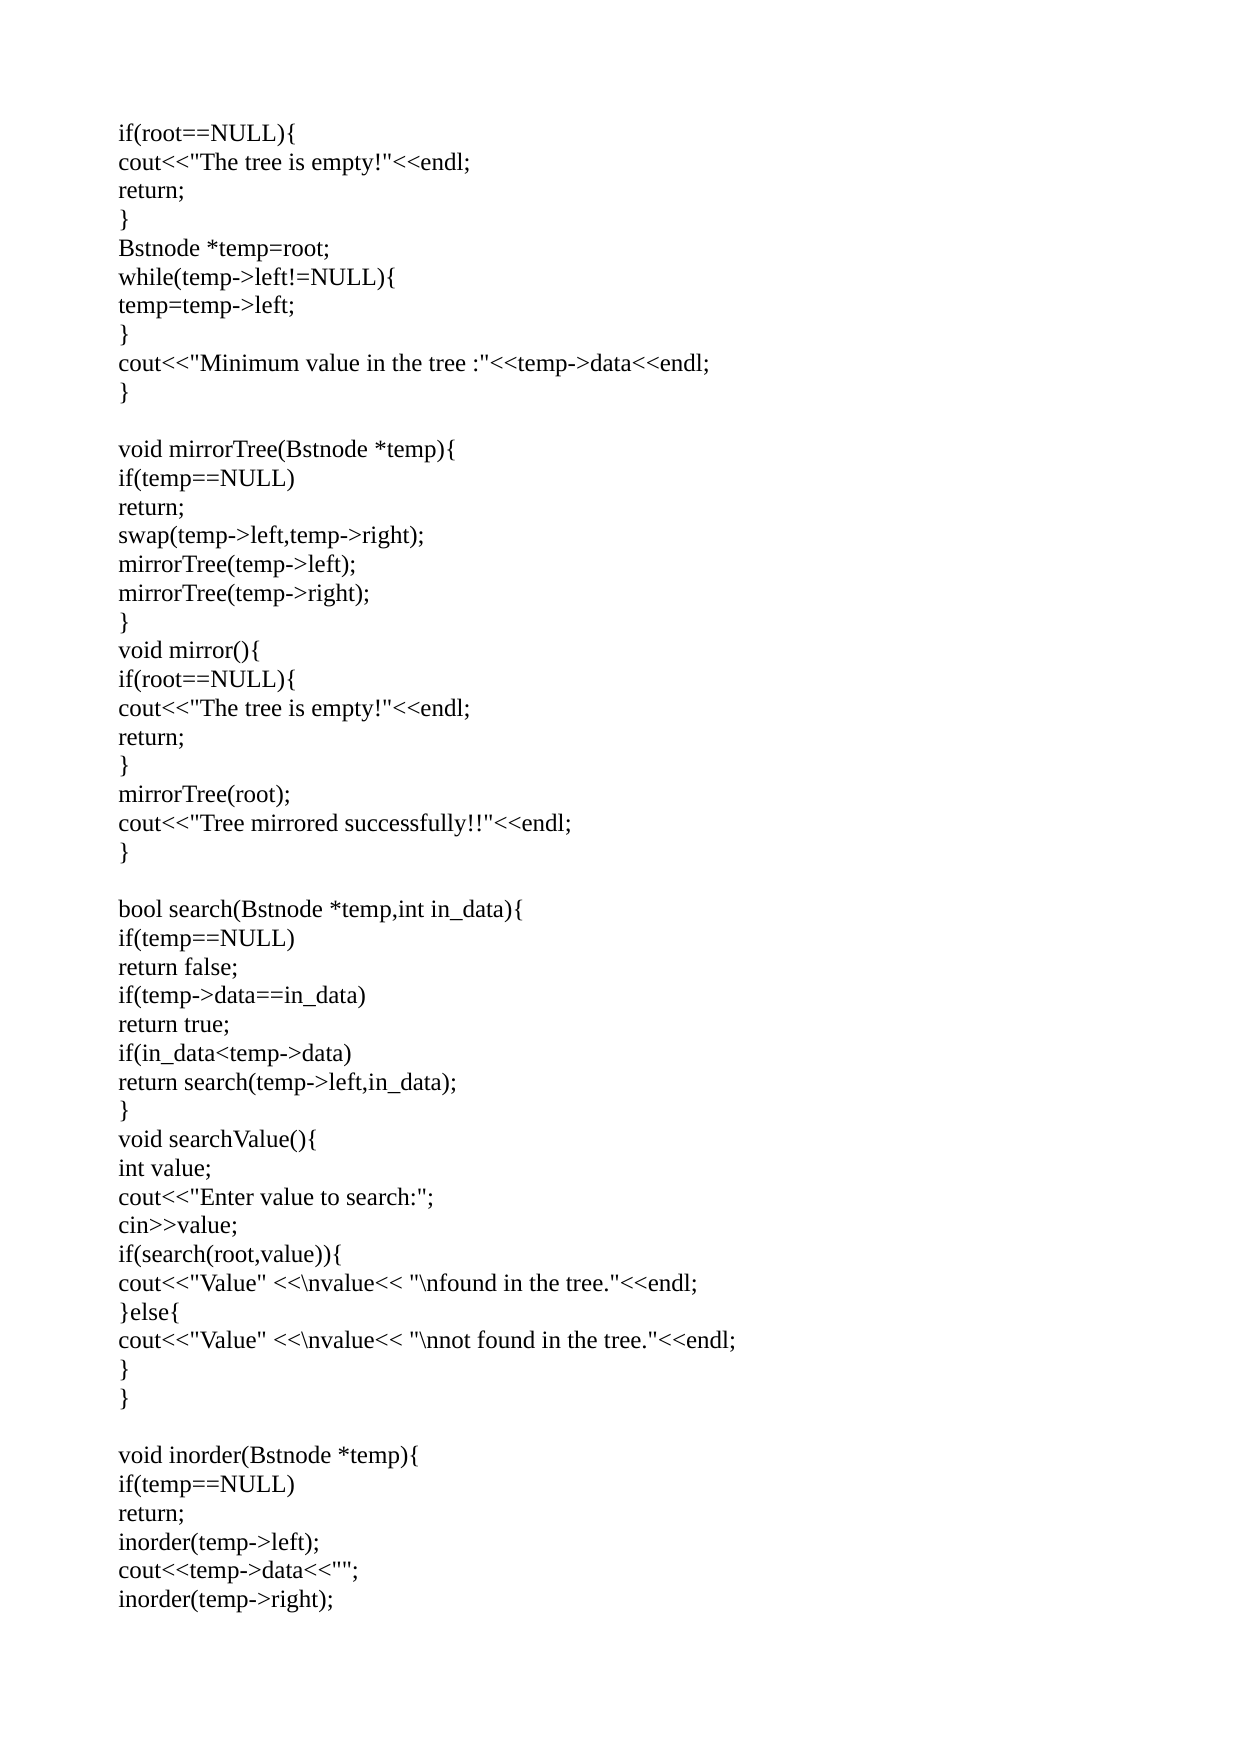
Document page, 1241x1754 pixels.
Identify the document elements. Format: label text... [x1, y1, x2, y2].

text if(temp->data==in_data) [118, 981, 1122, 1009]
text if(root==NULL){ [118, 664, 1122, 693]
text cout<<"Tree mirrored successfully!!"<<endl; [118, 808, 1122, 837]
text } [118, 751, 1122, 779]
text return search(temp->left,in_data); [118, 1067, 1122, 1096]
text cout<<"Minimum value in the tree :"<<temp->data<<endl; [118, 348, 1122, 377]
text } [118, 319, 1122, 348]
text while(temp->left!=NULL){ [118, 262, 1122, 291]
text void mirrorTree(Bstnode *temp){ [118, 434, 1122, 463]
text return; [118, 722, 1122, 751]
text return; [118, 492, 1122, 521]
text } [118, 1096, 1122, 1124]
text bool search(Bstnode *temp,int in_data){ [118, 894, 1122, 923]
text if(temp==NULL) [118, 923, 1122, 952]
text return true; [118, 1009, 1122, 1038]
text Bstnode *temp=root; [118, 233, 1122, 262]
text void searchValue(){ [118, 1124, 1122, 1153]
text return false; [118, 952, 1122, 981]
text if(temp==NULL) [118, 1469, 1122, 1498]
text cout<<"Enter value to search:"; [118, 1182, 1122, 1211]
text } [118, 1354, 1122, 1383]
text swap(temp->left,temp->right); [118, 521, 1122, 549]
text int value; [118, 1153, 1122, 1182]
text } [118, 377, 1122, 406]
text if(search(root,value)){ [118, 1239, 1122, 1268]
text if(in_data<temp->data) [118, 1038, 1122, 1067]
text inorder(temp->left); [118, 1527, 1122, 1556]
text cin>>value; [118, 1211, 1122, 1239]
text cout<<"Value" <<\nvalue<< "\nnot found in the tree."<<endl; [118, 1326, 1122, 1354]
text cout<<temp->data<<""; [118, 1556, 1122, 1584]
text } [118, 837, 1122, 866]
text } [118, 607, 1122, 636]
text mirrorTree(temp->right); [118, 578, 1122, 607]
text } [118, 204, 1122, 233]
text if(temp==NULL) [118, 463, 1122, 492]
text return; [118, 176, 1122, 204]
text }else{ [118, 1297, 1122, 1326]
text temp=temp->left; [118, 291, 1122, 319]
text void inorder(Bstnode *temp){ [118, 1441, 1122, 1469]
text if(root==NULL){ [118, 118, 1122, 147]
text mirrorTree(temp->left); [118, 549, 1122, 578]
text inorder(temp->right); [118, 1584, 1122, 1613]
text void mirror(){ [118, 636, 1122, 664]
text cout<<"The tree is empty!"<<endl; [118, 147, 1122, 176]
text cout<<"Value" <<\nvalue<< "\nfound in the tree."<<endl; [118, 1268, 1122, 1297]
text return; [118, 1498, 1122, 1527]
text } [118, 1383, 1122, 1412]
text cout<<"The tree is empty!"<<endl; [118, 693, 1122, 722]
text mirrorTree(root); [118, 779, 1122, 808]
